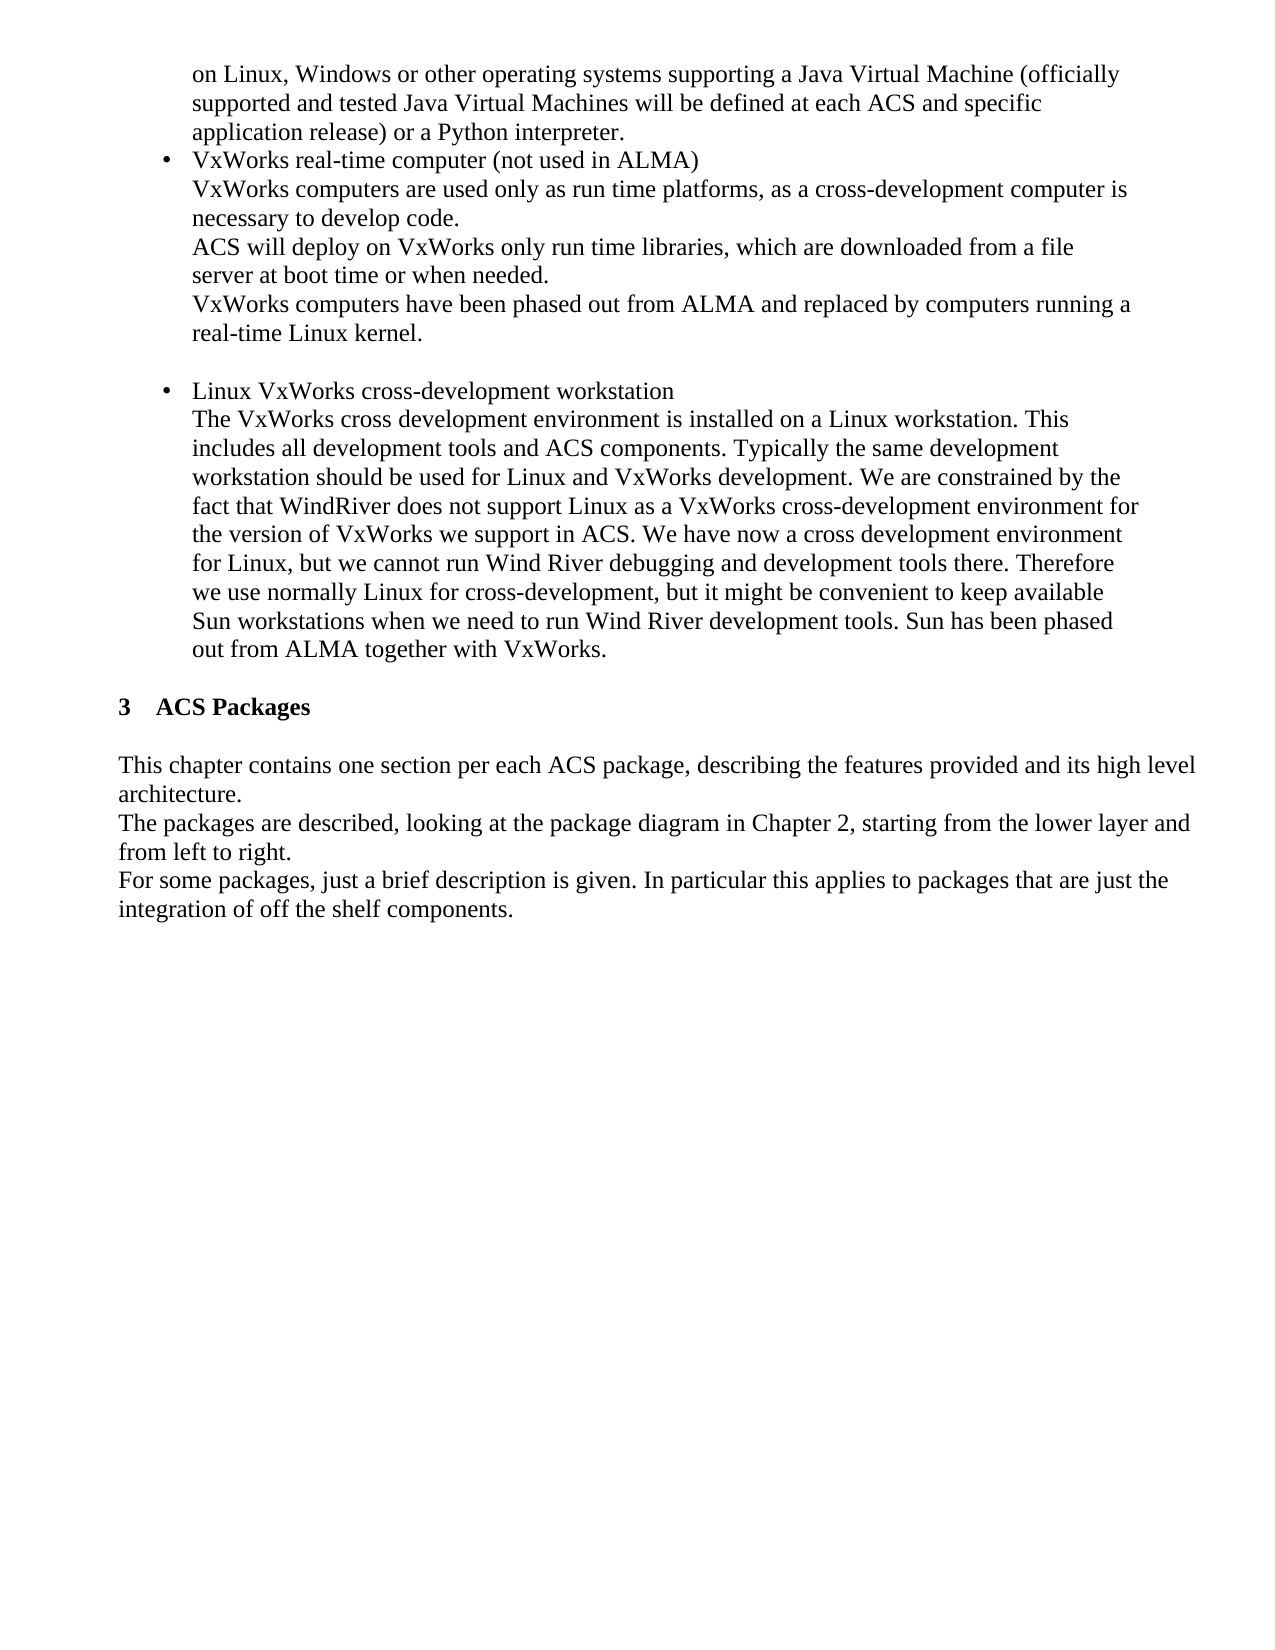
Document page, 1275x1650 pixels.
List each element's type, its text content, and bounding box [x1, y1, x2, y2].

text For some packages, just a brief description is given. In particular this applies to packages that are just the integration of off the shelf components. [118, 865, 1216, 923]
text This chapter contains one section per each ACS package, describing the features provided and its high level architecture. [118, 750, 1216, 808]
list on Linux, Windows or other operating systems supporting a Java Virtual Machine (officially supported and tested Java Virtual Machines will be defined at each ACS and specific application release) or a Python interpreter. [162, 59, 1141, 145]
subtitle ACS Packages [118, 692, 1216, 721]
text The packages are described, looking at the package diagram in Chapter 2, starting from the lower layer and from left to right. [118, 808, 1216, 865]
list Linux VxWorks cross-development workstation The VxWorks cross development environment is installed on a Linux workstation. This includes all development tools and ACS components. Typically the same development workstation should be used for Linux and VxWorks development. We are constrained by the fact that WindRiver does not support Linux as a VxWorks cross-development environment for the version of VxWorks we support in ACS. We have now a cross development environment for Linux, but we cannot run Wind River debugging and development tools there. Therefore we use normally Linux for cross-development, but it might be convenient to keep available Sun workstations when we need to run Wind River development tools. Sun has been phased out from ALMA together with VxWorks. [162, 376, 1141, 663]
list VxWorks real-time computer (not used in ALMA) VxWorks computers are used only as run time platforms, as a cross-development computer is necessary to develop code. ACS will deploy on VxWorks only run time libraries, which are downloaded from a file server at boot time or when needed. VxWorks computers have been phased out from ALMA and replaced by computers running a real-time Linux kernel. [162, 145, 1141, 347]
